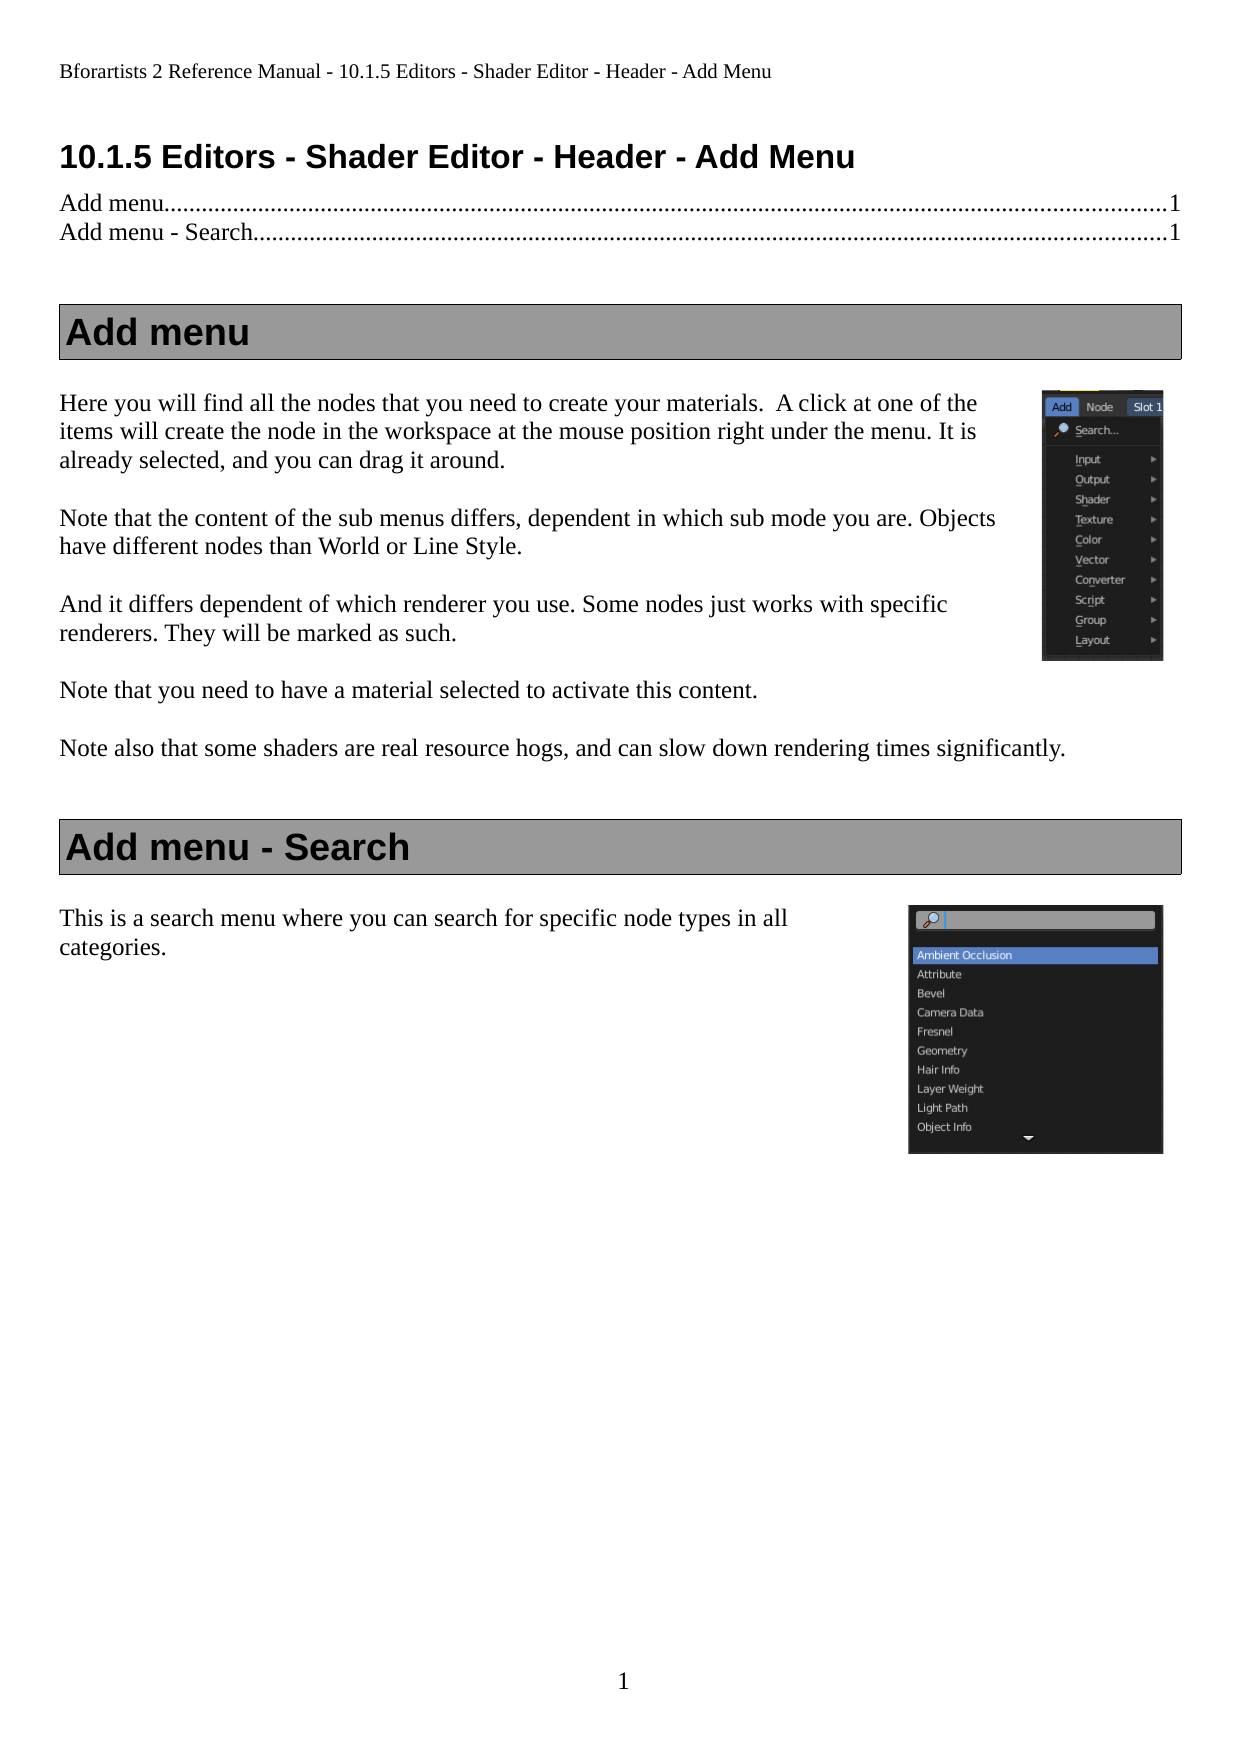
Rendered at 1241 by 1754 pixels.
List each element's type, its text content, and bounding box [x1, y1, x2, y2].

text And it differs dependent of which renderer you use. Some nodes just works with specific renderers. They will be marked as such. [59, 589, 1041, 646]
text Note that the content of the sub menus differs, dependent in which sub mode you are. Objects have different nodes than World or Line Style. [59, 503, 1041, 560]
text Here you will find all the nodes that you need to create your materials. A click at one of the items will create the node in the workspace at the mouse position right under the menu. It is already selected, and you can drag it around. [59, 388, 1181, 474]
text This is a search menu where you can search for specific node types in all categories. [59, 903, 1181, 960]
picture [908, 905, 1164, 1154]
table_header Add menu [60, 305, 1181, 359]
text Add menu - Search 1 [59, 217, 1181, 246]
table_header Add menu - Search [60, 820, 1181, 874]
picture [1041, 390, 1164, 661]
text Add menu 1 [59, 188, 1181, 217]
subtitle 10.1.5 Editors - Shader Editor - Header - Add Menu [59, 138, 1181, 176]
text Note that you need to have a material selected to activate this content. [59, 675, 1181, 704]
text Note also that some shaders are real resource hogs, and can slow down rendering times significantly. [59, 733, 1181, 761]
